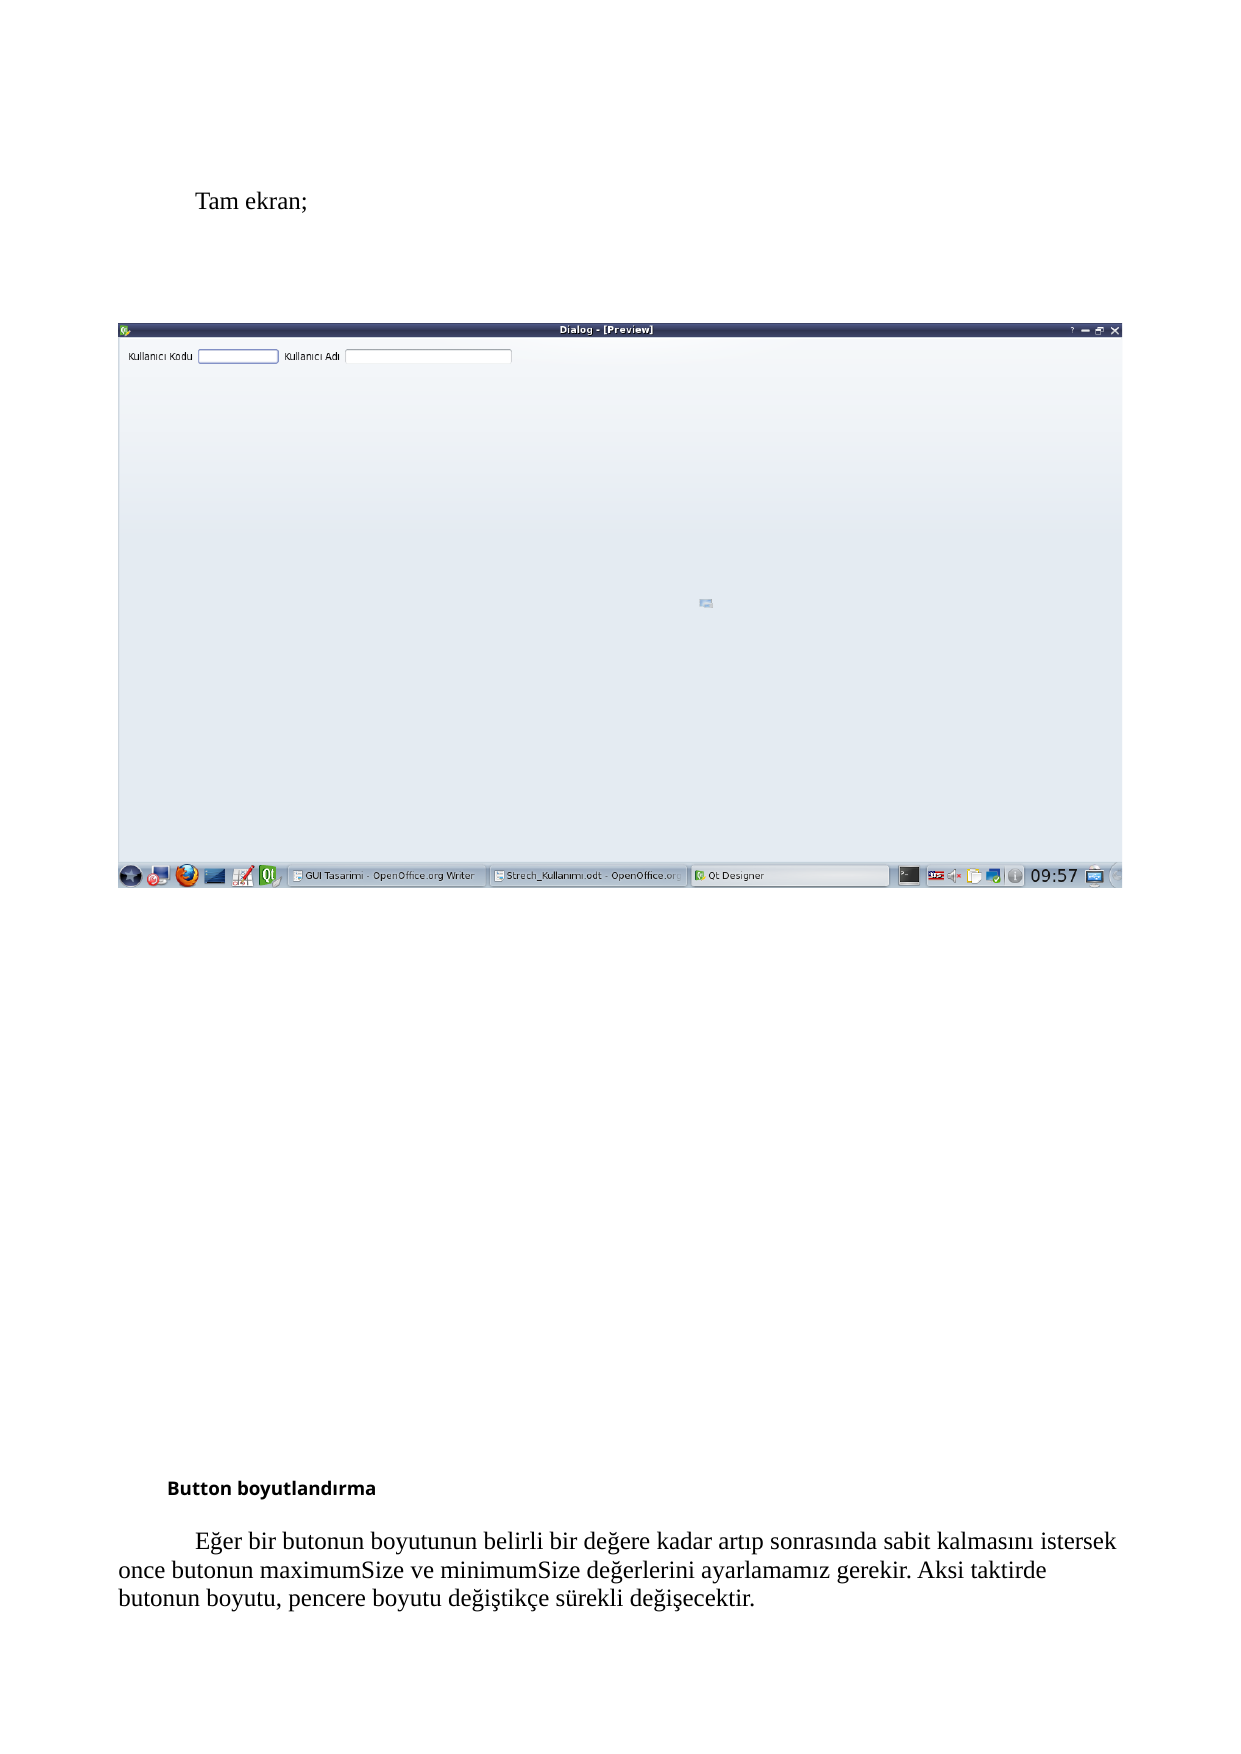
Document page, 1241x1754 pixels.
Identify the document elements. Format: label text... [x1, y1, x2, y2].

picture [118, 323, 1123, 888]
text Tam ekran; [118, 186, 1122, 215]
text Button boyutlandırma [118, 1475, 1122, 1500]
text Eğer bir butonun boyutunun belirli bir değere kadar artıp sonrasında sabit kalmasını istersek once butonun maximumSize ve minimumSize değerlerini ayarlamamız gerekir. Aksi taktirde butonun boyutu, pencere boyutu değiştikçe sürekli değişecektir. [118, 1526, 1122, 1612]
